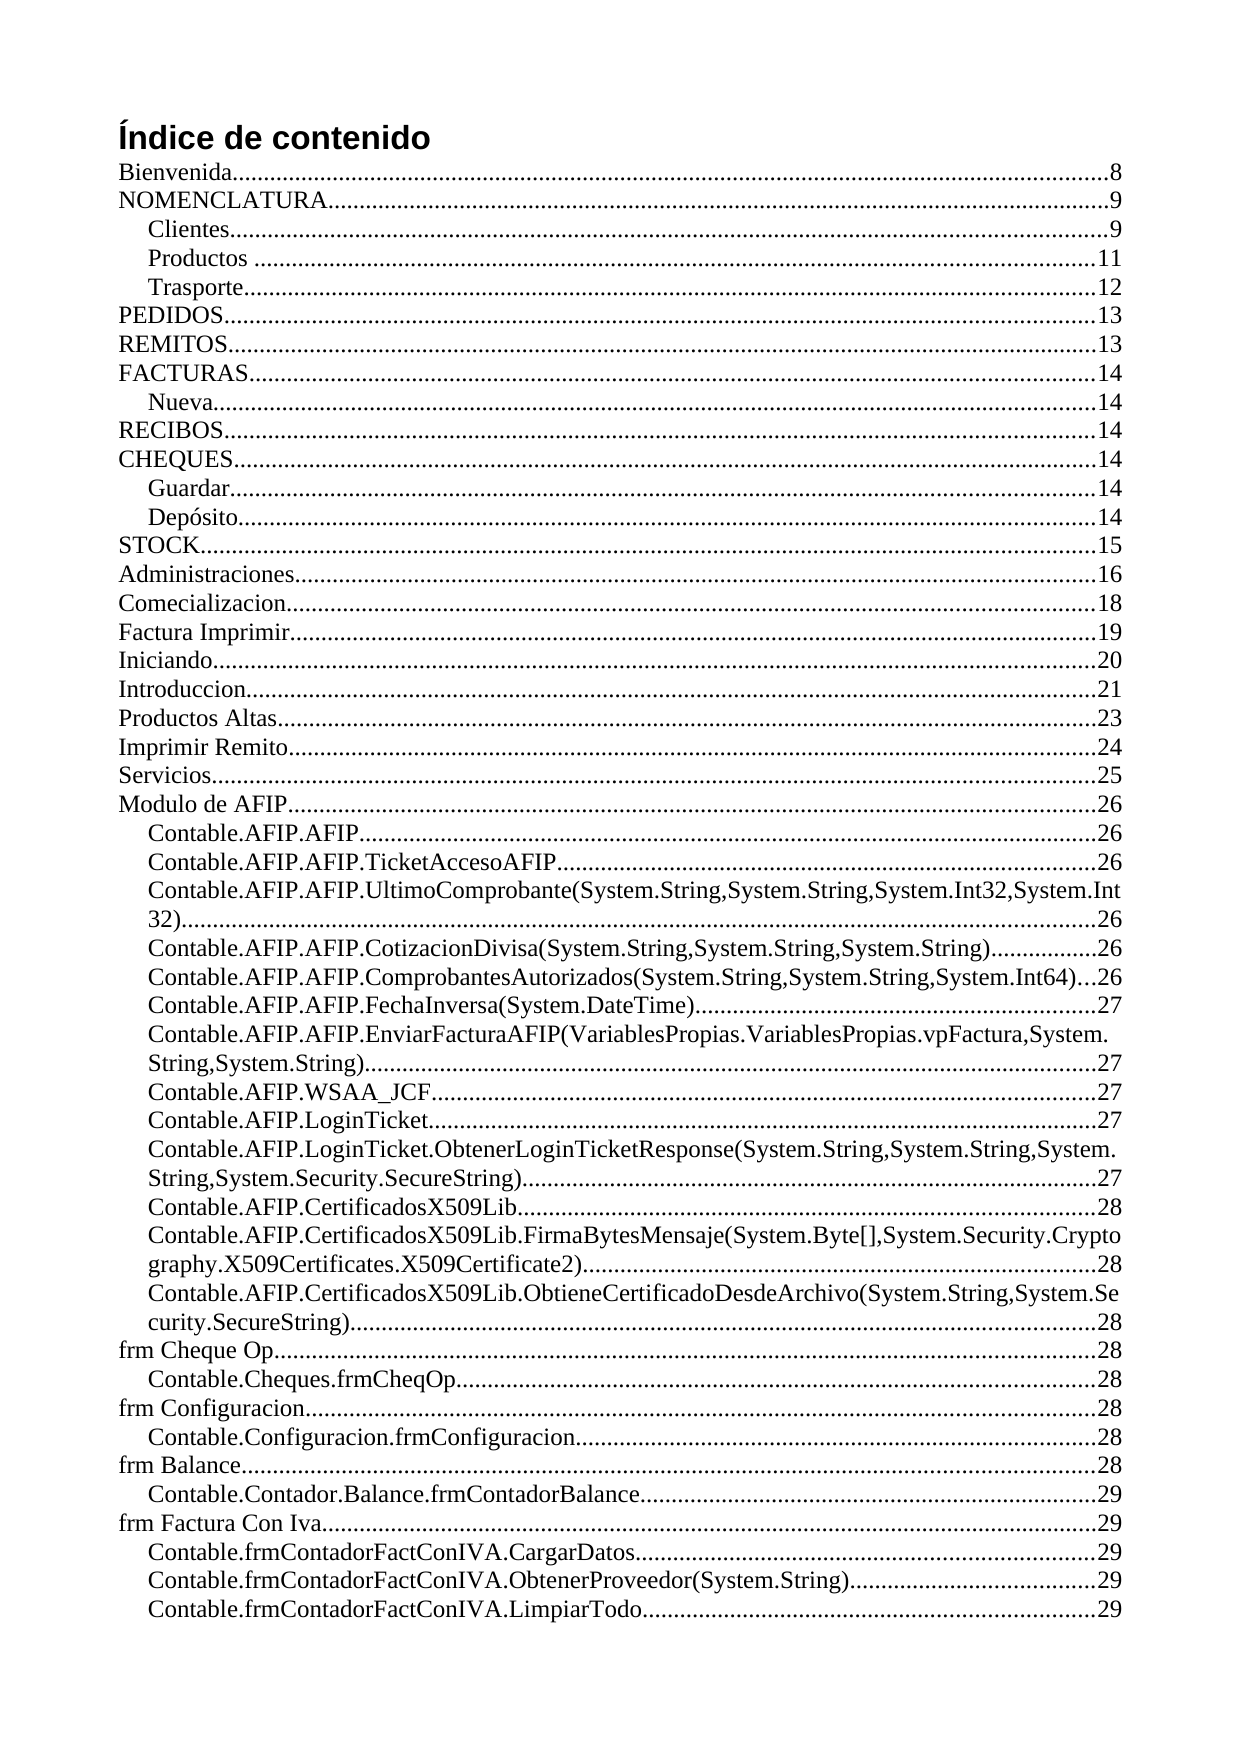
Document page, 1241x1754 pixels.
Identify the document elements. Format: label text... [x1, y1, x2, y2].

text Factura Imprimir 19 [118, 617, 1122, 645]
text Iniciando 20 [118, 645, 1122, 674]
text Servicios 25 [118, 760, 1122, 789]
text Contable.frmContadorFactConIVA.ObtenerProveedor(System.String) 29 [148, 1565, 1122, 1594]
text Productos 11 [148, 243, 1122, 272]
text Contable.AFIP.AFIP.EnviarFacturaAFIP(VariablesPropias.VariablesPropias.vpFactura,System.String,System.String) 27 [148, 1019, 1122, 1077]
text Contable.AFIP.LoginTicket.ObtenerLoginTicketResponse(System.String,System.String,System.String,System.Security.SecureString) 27 [148, 1134, 1122, 1192]
text frm Cheque Op 28 [118, 1335, 1122, 1364]
text RECIBOS 14 [118, 415, 1122, 444]
text Contable.AFIP.CertificadosX509Lib 28 [148, 1192, 1122, 1220]
text Contable.AFIP.AFIP.FechaInversa(System.DateTime) 27 [148, 990, 1122, 1019]
text Nueva 14 [148, 387, 1122, 415]
text Contable.AFIP.CertificadosX509Lib.FirmaBytesMensaje(System.Byte[],System.Security.Cryptography.X509Certificates.X509Certificate2) 28 [148, 1220, 1122, 1278]
text PEDIDOS 13 [118, 300, 1122, 329]
text Imprimir Remito 24 [118, 732, 1122, 760]
text Contable.AFIP.AFIP.CotizacionDivisa(System.String,System.String,System.String) 26 [148, 933, 1122, 962]
text REMITOS 13 [118, 329, 1122, 358]
text Contable.frmContadorFactConIVA.LimpiarTodo 29 [148, 1594, 1122, 1623]
subtitle Índice de contenido [118, 118, 1122, 157]
text Contable.frmContadorFactConIVA.CargarDatos 29 [148, 1537, 1122, 1565]
text Clientes 9 [148, 214, 1122, 243]
text frm Configuracion 28 [118, 1393, 1122, 1422]
text Bienvenida 8 [118, 157, 1122, 185]
text Introduccion 21 [118, 674, 1122, 703]
text frm Balance 28 [118, 1450, 1122, 1479]
text Guardar 14 [148, 473, 1122, 502]
text Contable.AFIP.WSAA_JCF 27 [148, 1077, 1122, 1105]
text Contable.Cheques.frmCheqOp 28 [148, 1364, 1122, 1393]
text Contable.Configuracion.frmConfiguracion 28 [148, 1422, 1122, 1450]
text Contable.AFIP.LoginTicket 27 [148, 1105, 1122, 1134]
text Depósito 14 [148, 502, 1122, 530]
text Administraciones 16 [118, 559, 1122, 588]
text Trasporte 12 [148, 272, 1122, 300]
text Productos Altas 23 [118, 703, 1122, 732]
text Contable.AFIP.AFIP.TicketAccesoAFIP 26 [148, 847, 1122, 875]
text NOMENCLATURA 9 [118, 185, 1122, 214]
text Modulo de AFIP 26 [118, 789, 1122, 818]
text Contable.AFIP.AFIP.UltimoComprobante(System.String,System.String,System.Int32,System.Int32) 26 [148, 875, 1122, 933]
text Comecializacion 18 [118, 588, 1122, 617]
text STOCK 15 [118, 530, 1122, 559]
text frm Factura Con Iva 29 [118, 1508, 1122, 1537]
text Contable.Contador.Balance.frmContadorBalance 29 [148, 1479, 1122, 1508]
text Contable.AFIP.CertificadosX509Lib.ObtieneCertificadoDesdeArchivo(System.String,System.Security.SecureString) 28 [148, 1278, 1122, 1335]
text Contable.AFIP.AFIP 26 [148, 818, 1122, 847]
text FACTURAS 14 [118, 358, 1122, 387]
text Contable.AFIP.AFIP.ComprobantesAutorizados(System.String,System.String,System.Int64) 26 [148, 962, 1122, 990]
text CHEQUES 14 [118, 444, 1122, 473]
